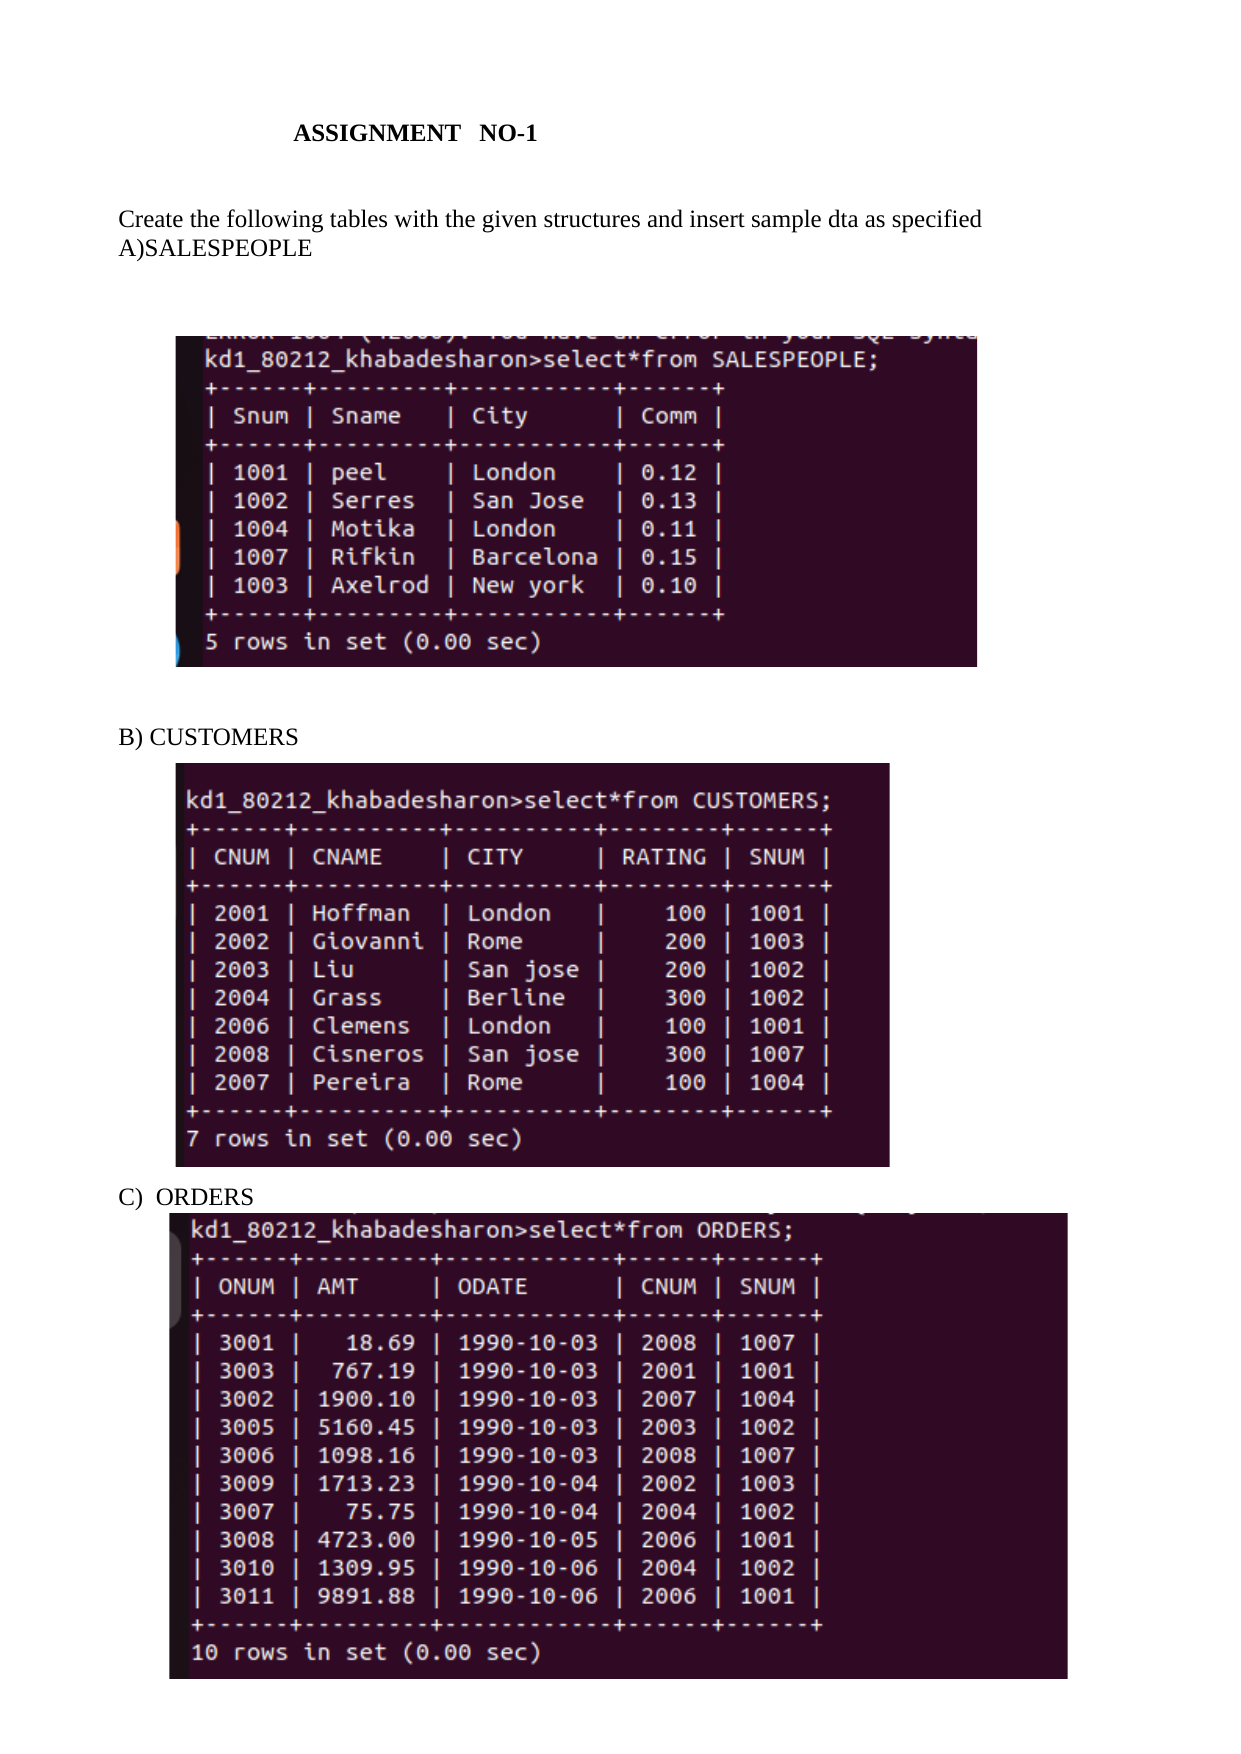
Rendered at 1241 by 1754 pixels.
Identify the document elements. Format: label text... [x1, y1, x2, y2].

text Create the following tables with the given structures and insert sample dta as specified [118, 204, 1122, 233]
text B) CUSTOMERS [118, 722, 1122, 751]
picture [175, 763, 890, 1167]
text C) ORDERS [118, 1182, 1122, 1211]
picture [175, 336, 978, 667]
text ASSIGNMENT NO-1 [118, 118, 1122, 147]
text A)SALESPEOPLE [118, 233, 1122, 262]
picture [169, 1213, 1068, 1679]
